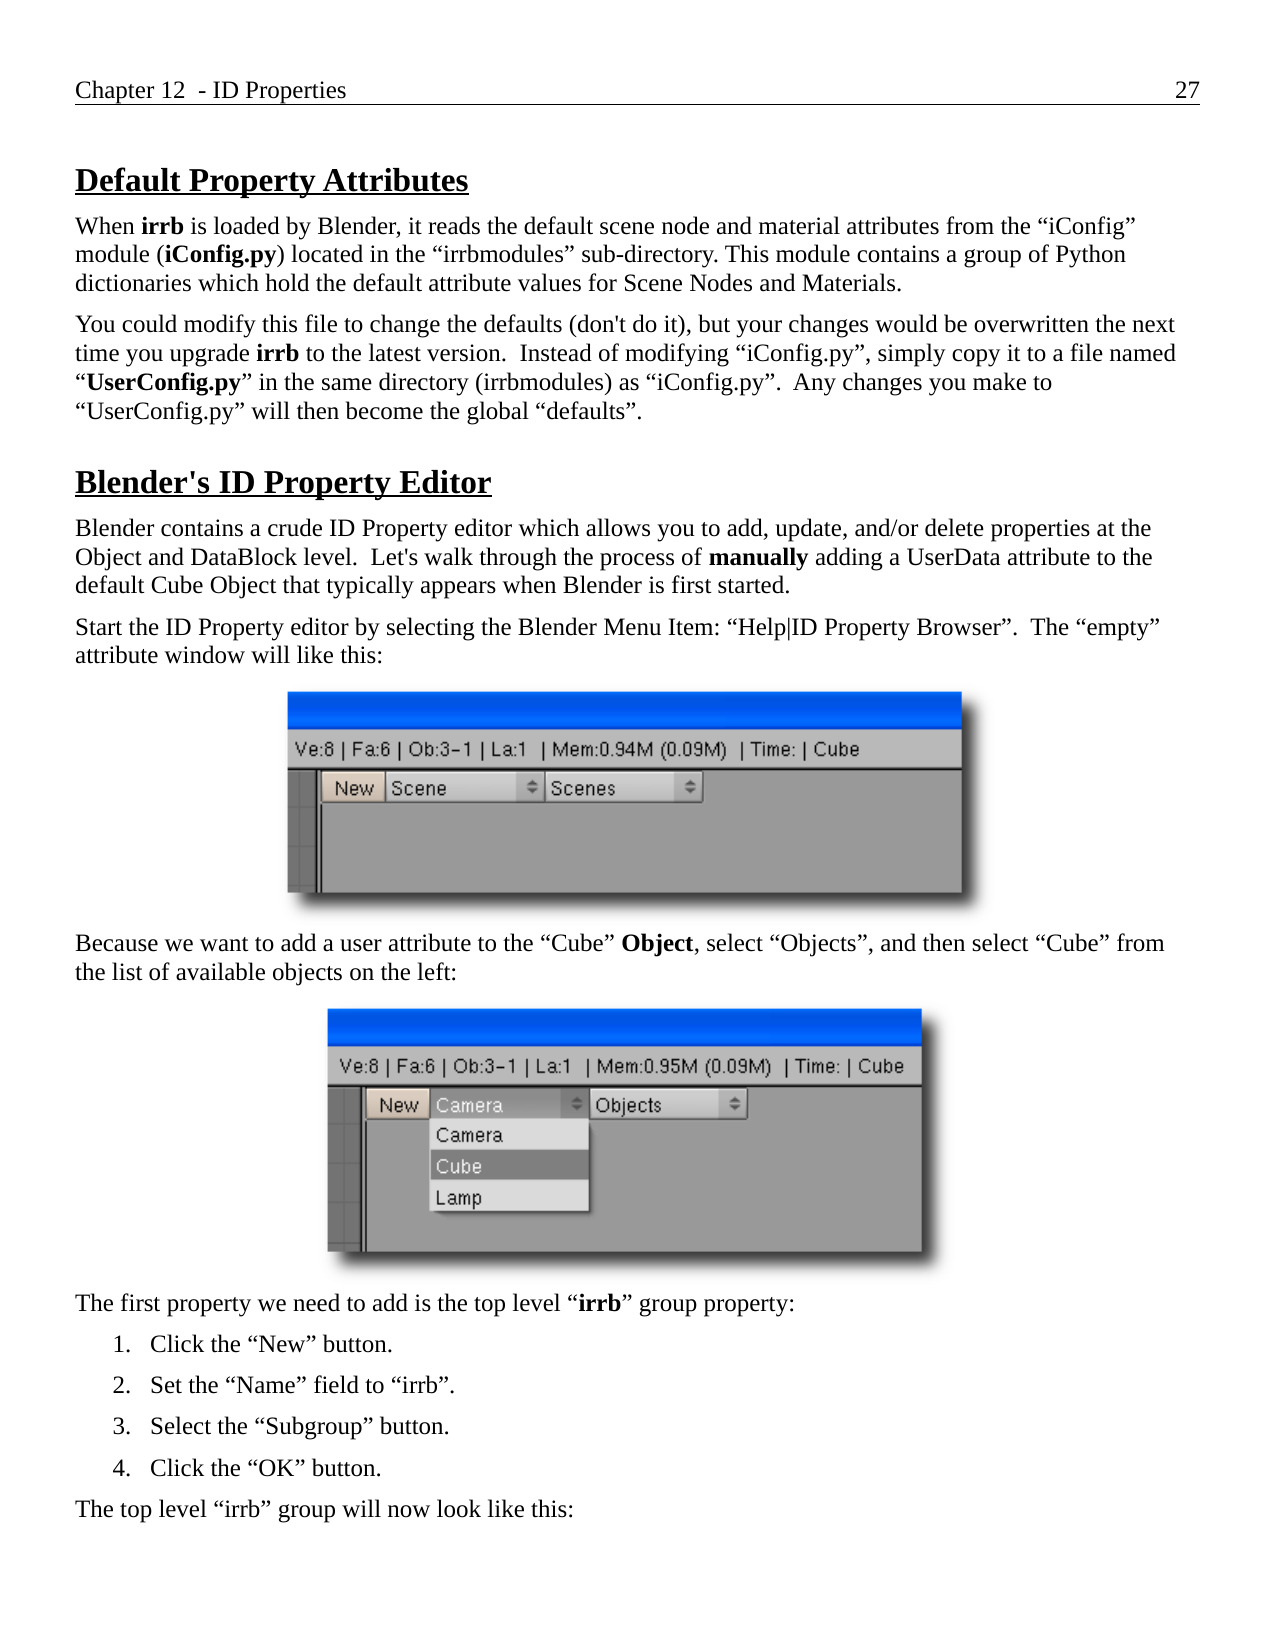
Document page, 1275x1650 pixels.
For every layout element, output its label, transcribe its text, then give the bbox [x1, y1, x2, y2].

subtitle Default Property Attributes [75, 160, 1200, 198]
text Start the ID Property editor by selecting the Blender Menu Item: “Help|ID Property Browser”. The “empty” attribute window will like this: [75, 612, 1200, 669]
text You could modify this file to change the defaults (don't do it), but your changes would be overwritten the next time you upgrade irrb to the latest version. Instead of modifying “iConfig.py”, simply copy it to a file named “UserConfig.py” in the same directory (irrbmodules) as “iConfig.py”. Any changes you make to “UserConfig.py” will then become the global “defaults”. [75, 309, 1200, 424]
picture [317, 998, 958, 1288]
text The first property we need to add is the top level “irrb” group property: [75, 998, 1200, 1316]
text The top level “irrb” group will now look like this: [75, 1494, 1200, 1523]
picture [277, 681, 998, 929]
text Because we want to add a user attribute to the “Cube” Object, select “Objects”, and then select “Cube” from the list of available objects on the left: [75, 682, 1200, 986]
list Click the “New” button. [112, 1329, 1200, 1358]
text When irrb is loaded by Blender, it reads the default scene node and material attributes from the “iConfig” module (iConfig.py) located in the “irrbmodules” sub-directory. This module contains a group of Python dictionaries which hold the default attribute values for Scene Nodes and Materials. [75, 211, 1200, 297]
list Select the “Subgroup” button. [112, 1411, 1200, 1440]
list Click the “OK” button. [112, 1453, 1200, 1481]
list Set the “Name” field to “irrb”. [112, 1370, 1200, 1399]
subtitle Blender's ID Property Editor [75, 462, 1200, 500]
text Blender contains a crude ID Property editor which allows you to add, update, and/or delete properties at the Object and DataBlock level. Let's walk through the process of manually adding a UserData attribute to the default Cube Object that typically appears when Blender is first started. [75, 513, 1200, 599]
